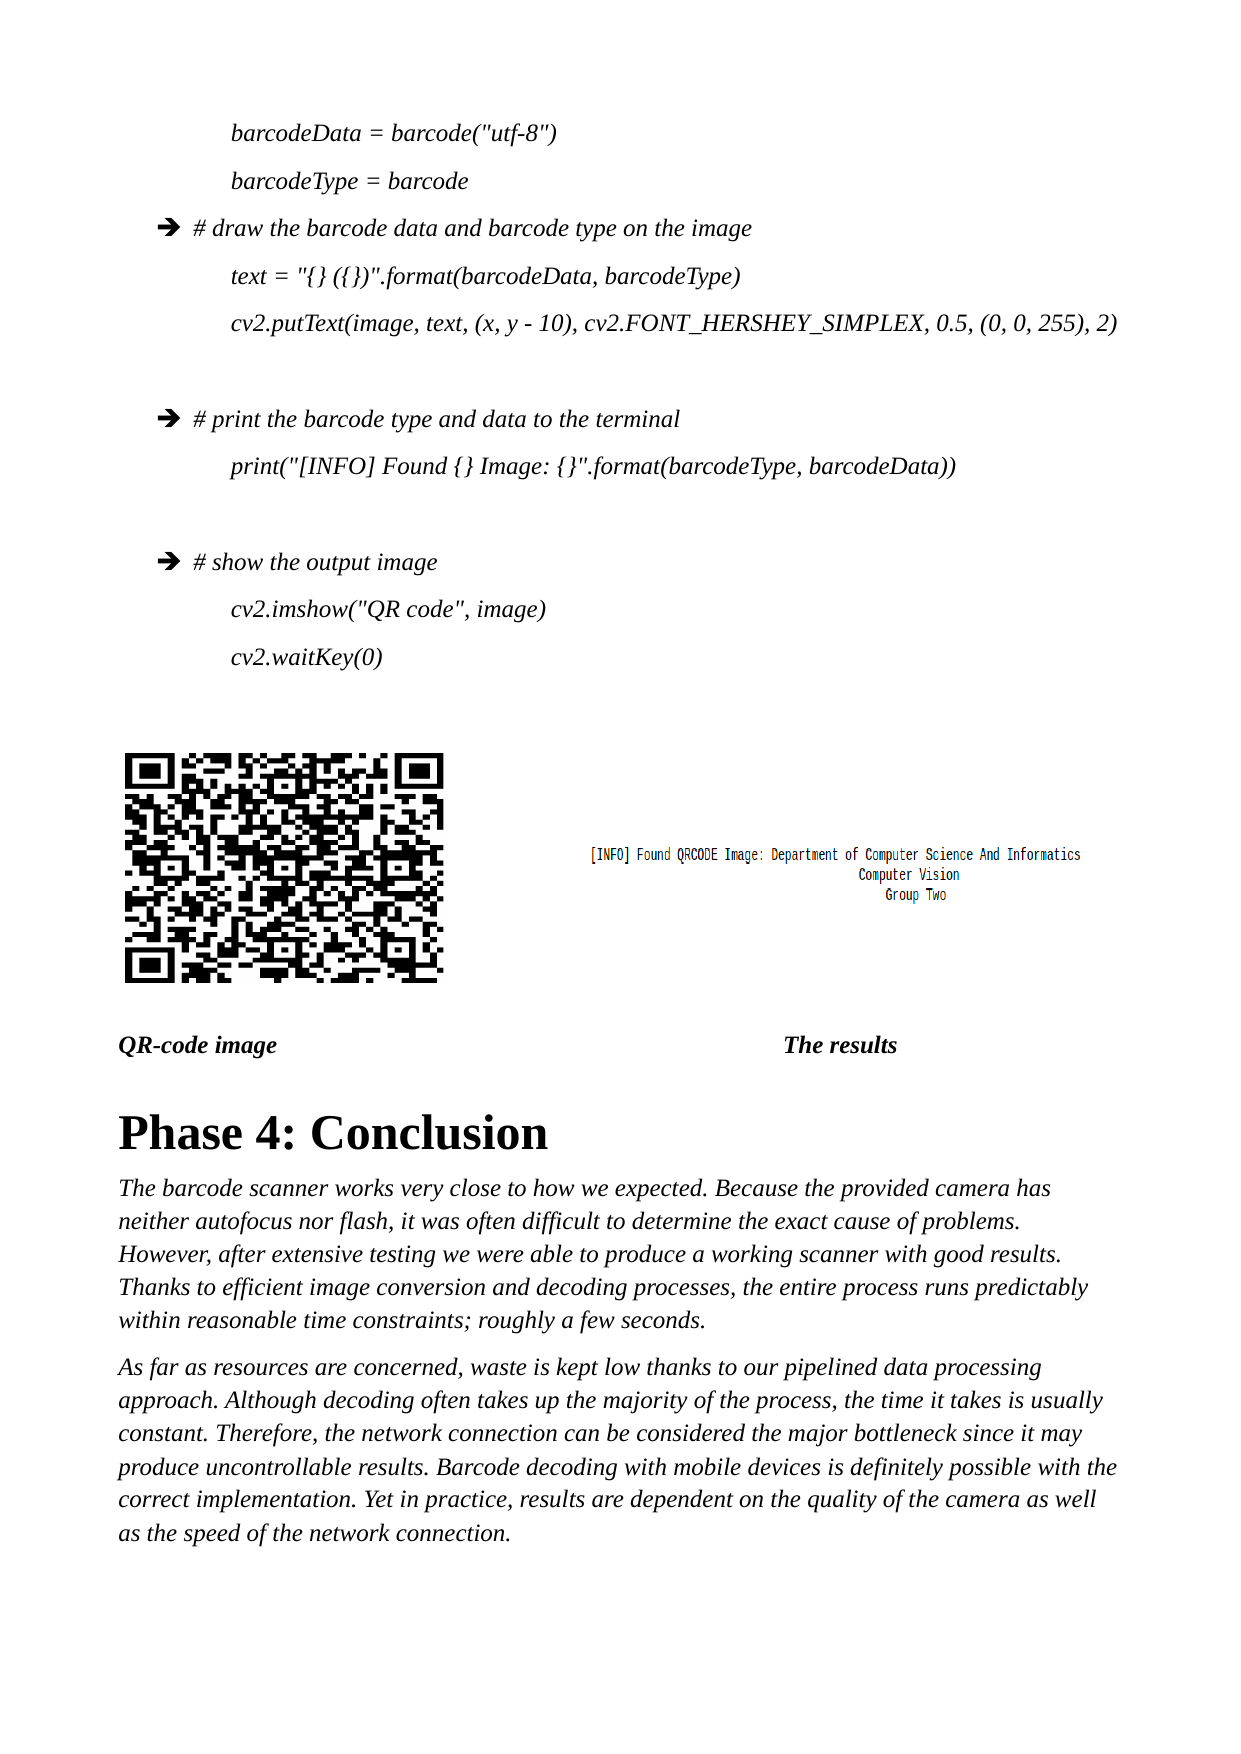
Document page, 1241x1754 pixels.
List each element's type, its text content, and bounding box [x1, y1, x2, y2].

picture [586, 844, 1125, 942]
list cv2.waitKey(0) [193, 642, 1122, 671]
list barcodeType = barcode [193, 166, 1122, 194]
list text = "{} ({})".format(barcodeData, barcodeType) [193, 261, 1122, 290]
list cv2.putText(image, text, (x, y - 10), cv2.FONT_HERSHEY_SIMPLEX, 0.5, (0, 0, 255), 2) [193, 308, 1122, 337]
picture [125, 753, 444, 983]
list # show the output image [156, 547, 1122, 575]
text As far as resources are concerned, waste is kept low thanks to our pipelined data processing approach. Although decoding often takes up the majority of the process, the time it takes is usually constant. Therefore, the network connection can be considered the major bottleneck since it may produce uncontrollable results. Barcode decoding with mobile devices is definitely possible with the correct implementation. Yet in practice, results are dependent on the quality of the camera as well as the speed of the network connection. [118, 1352, 1122, 1546]
list # print the barcode type and data to the terminal [156, 404, 1122, 432]
list barcodeData = barcode("utf-8") [193, 118, 1122, 147]
text The barcode scanner works very close to how we expected. Because the provided camera has neither autofocus nor flash, it was often difficult to determine the exact cause of problems. However, after extensive testing we were able to produce a working scanner with good results. Thanks to efficient image conversion and decoding processes, the entire process runs predictably within reasonable time constraints; roughly a few seconds. [118, 1173, 1122, 1334]
list print("[INFO] Found {} Image: {}".format(barcodeType, barcodeData)) [193, 451, 1122, 480]
text QR-code image The results [118, 1030, 1122, 1059]
subtitle Phase 4: Conclusion [118, 1103, 1122, 1160]
list cv2.imshow("QR code", image) [193, 594, 1122, 623]
list # draw the barcode data and barcode type on the image [156, 213, 1122, 242]
